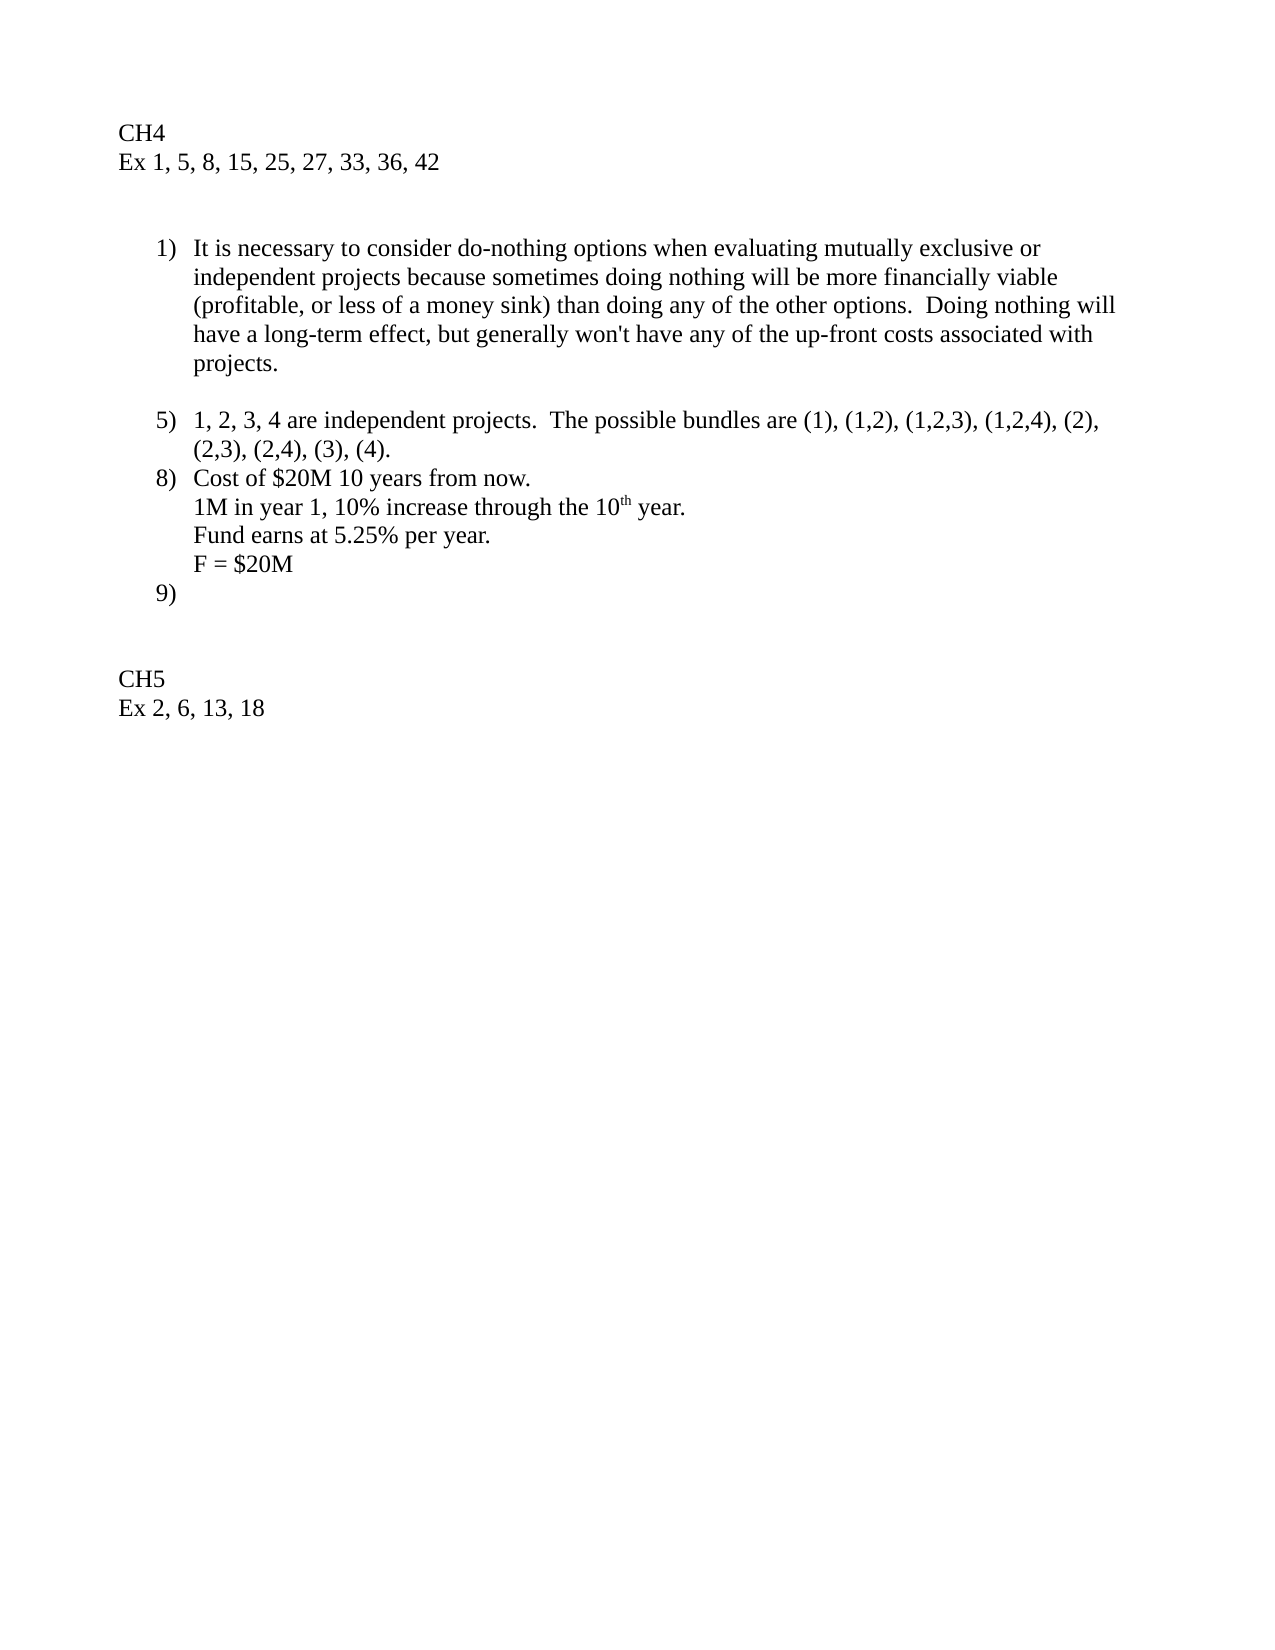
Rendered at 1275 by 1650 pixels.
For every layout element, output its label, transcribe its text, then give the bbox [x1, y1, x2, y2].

text Ex 2, 6, 13, 18 [118, 693, 1157, 722]
text Ex 1, 5, 8, 15, 25, 27, 33, 36, 42 [118, 147, 1157, 176]
text CH4 [118, 118, 1157, 147]
list It is necessary to consider do-nothing options when evaluating mutually exclusive or independent projects because sometimes doing nothing will be more financially viable (profitable, or less of a money sink) than doing any of the other options. Doing nothing will have a long-term effect, but generally won't have any of the up-front costs associated with projects. [156, 233, 1157, 377]
list Cost of $20M 10 years from now. [156, 463, 1157, 492]
list 1, 2, 3, 4 are independent projects. The possible bundles are (1), (1,2), (1,2,3), (1,2,4), (2), (2,3), (2,4), (3), (4). [156, 406, 1157, 463]
list F = $20M [156, 549, 1157, 578]
list Fund earns at 5.25% per year. [156, 521, 1157, 549]
list 1M in year 1, 10% increase through the 10th year. [156, 492, 1157, 521]
text CH5 [118, 664, 1157, 693]
